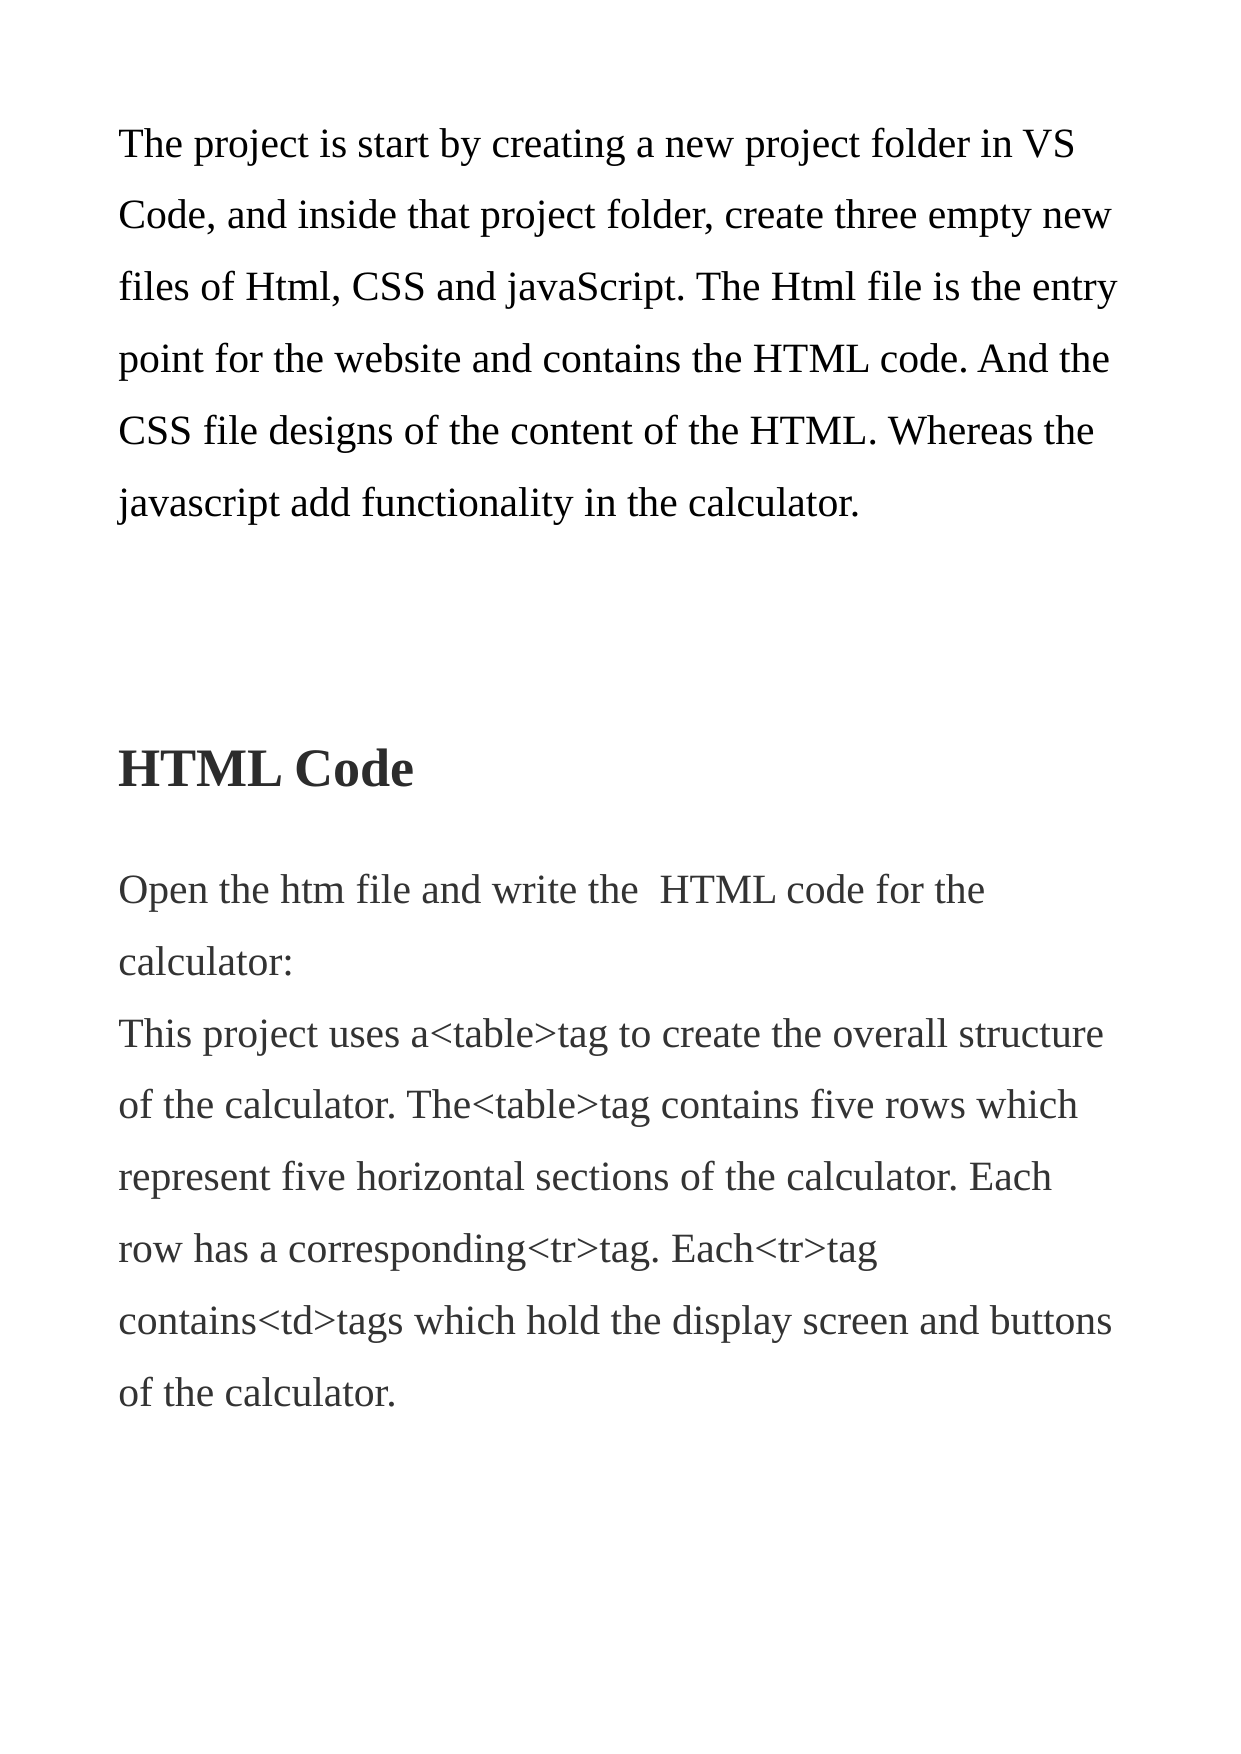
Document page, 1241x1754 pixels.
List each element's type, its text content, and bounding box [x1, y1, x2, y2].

text Open the htm file and write the HTML code for the calculator: [118, 864, 1122, 984]
text This project uses a<table>tag to create the overall structure of the calculator. The<table>tag contains five rows which represent five horizontal sections of the calculator. Each row has a corresponding<tr>tag. Each<tr>tag contains<td>tags which hold the display screen and buttons of the calculator. [118, 1008, 1122, 1415]
subtitle HTML Code [118, 736, 1122, 798]
text The project is start by creating a new project folder in VS Code, and inside that project folder, create three empty new files of Html, CSS and javaScript. The Html file is the entry point for the website and contains the HTML code. And the CSS file designs of the content of the HTML. Whereas the javascript add functionality in the calculator. [118, 118, 1122, 525]
